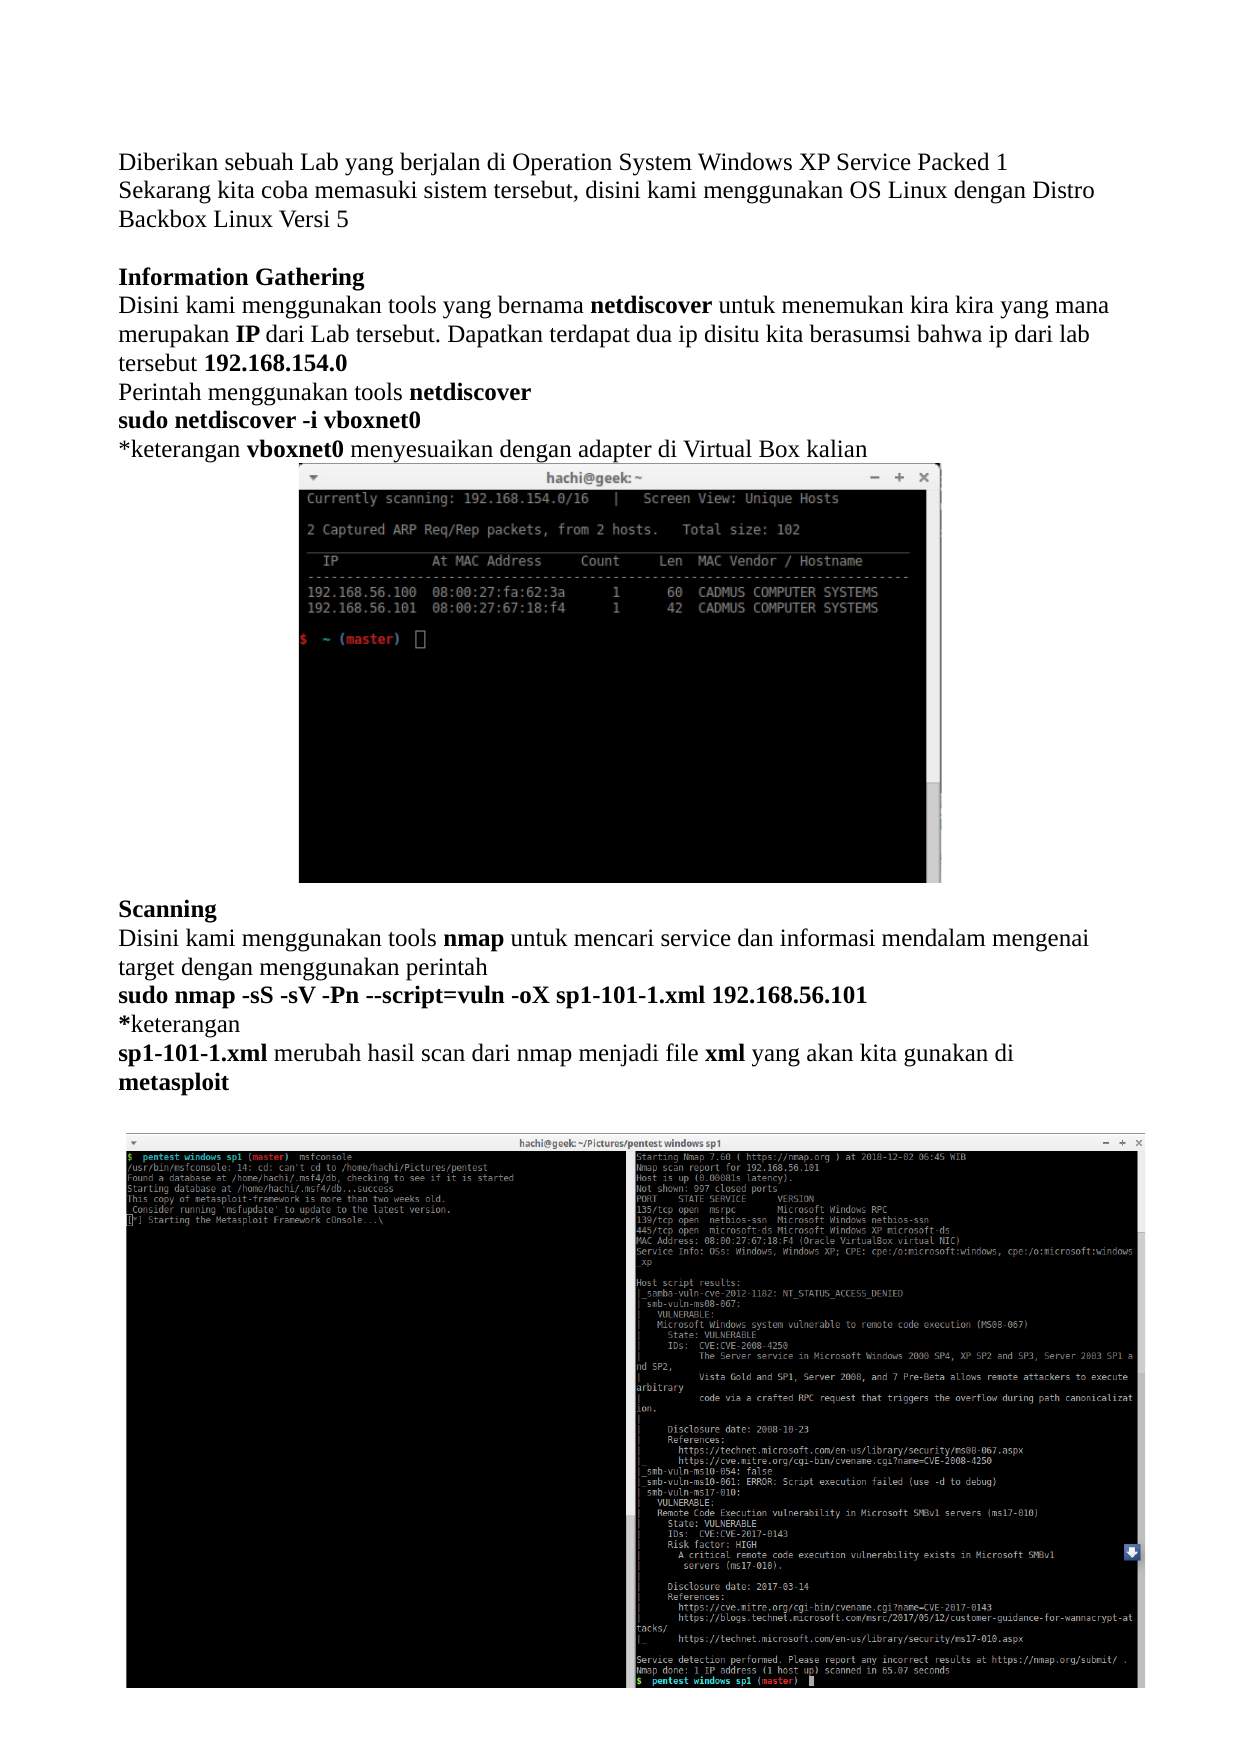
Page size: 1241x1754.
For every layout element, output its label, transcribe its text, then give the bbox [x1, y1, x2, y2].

picture [298, 463, 942, 883]
text Sekarang kita coba memasuki sistem tersebut, disini kami menggunakan OS Linux dengan Distro Backbox Linux Versi 5 [118, 176, 1122, 233]
text sudo netdiscover -i vboxnet0 [118, 406, 1122, 434]
text Diberikan sebuah Lab yang berjalan di Operation System Windows XP Service Packed 1 [118, 147, 1122, 176]
text Perintah menggunakan tools netdiscover [118, 377, 1122, 406]
text Disini kami menggunakan tools nmap untuk mencari service dan informasi mendalam mengenai target dengan menggunakan perintah [118, 923, 1122, 981]
text sudo nmap -sS -sV -Pn --script=vuln -oX sp1-101-1.xml 192.168.56.101 [118, 981, 1122, 1009]
text sp1-101-1.xml merubah hasil scan dari nmap menjadi file xml yang akan kita gunakan di metasploit [118, 1038, 1122, 1096]
text Information Gathering [118, 262, 1122, 291]
picture [126, 1133, 1146, 1688]
text *keterangan [118, 1009, 1122, 1038]
text Disini kami menggunakan tools yang bernama netdiscover untuk menemukan kira kira yang mana merupakan IP dari Lab tersebut. Dapatkan terdapat dua ip disitu kita berasumsi bahwa ip dari lab tersebut 192.168.154.0 [118, 291, 1122, 377]
text *keterangan vboxnet0 menyesuaikan dengan adapter di Virtual Box kalian [118, 434, 1122, 463]
text Scanning [118, 894, 1122, 923]
